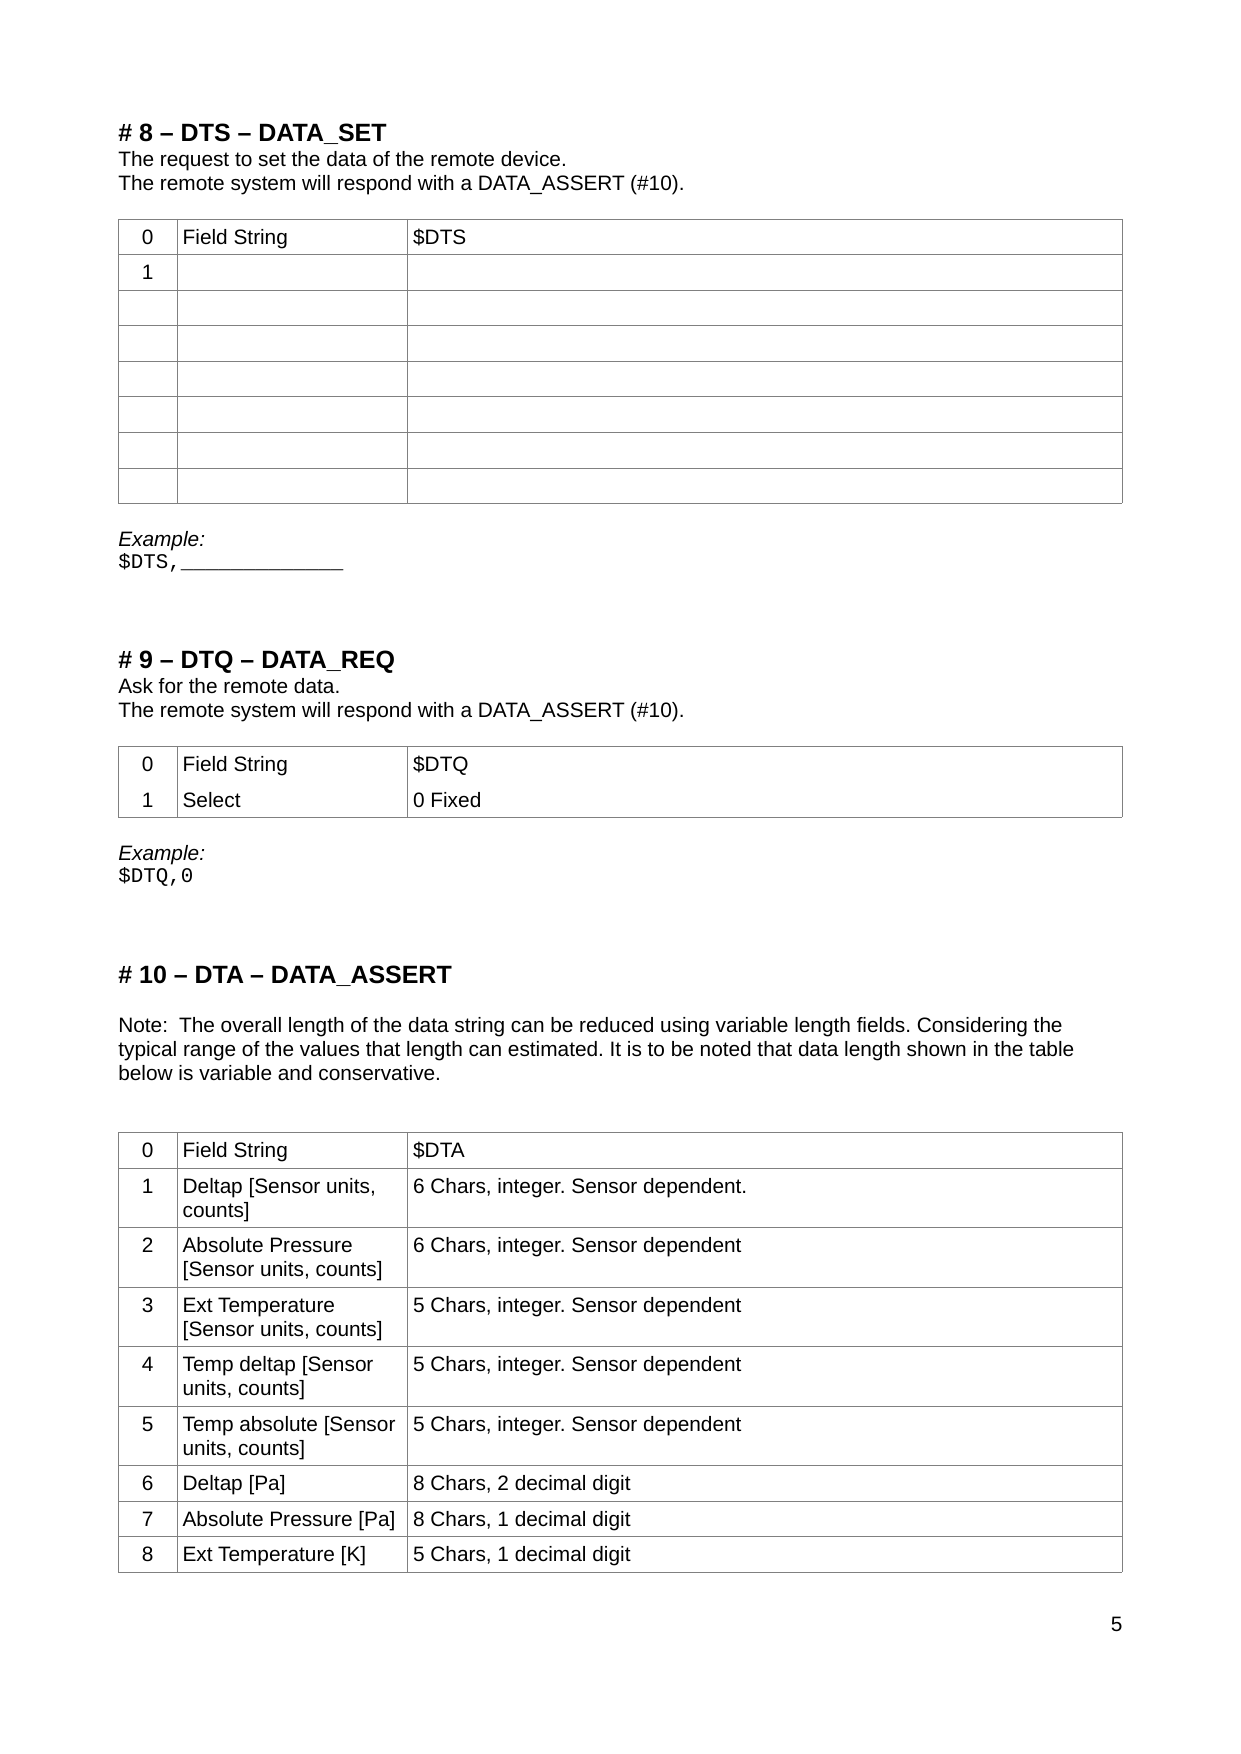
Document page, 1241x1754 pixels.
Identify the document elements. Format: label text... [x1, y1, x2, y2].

table_cell Select [178, 782, 407, 817]
table_header $DTA [408, 1133, 1122, 1168]
table_cell Temp absolute [Sensor units, counts] [178, 1407, 407, 1465]
table_cell [178, 291, 407, 325]
table_cell Temp deltap [Sensor units, counts] [178, 1347, 407, 1406]
table_cell 5 Chars, integer. Sensor dependent [408, 1347, 1122, 1406]
table_cell [178, 362, 407, 396]
table_cell 5 Chars, 1 decimal digit [408, 1537, 1122, 1572]
table_cell Deltap [Sensor units, counts] [178, 1169, 407, 1227]
table_cell 2 [119, 1228, 177, 1287]
table_cell Absolute Pressure [Pa] [178, 1502, 407, 1536]
table_cell 6 Chars, integer. Sensor dependent. [408, 1169, 1122, 1227]
text Ask for the remote data. [118, 674, 1122, 698]
table_cell [408, 433, 1122, 467]
text The request to set the data of the remote device. [118, 147, 1122, 171]
table_cell [408, 326, 1122, 361]
table_cell 0 Fixed [408, 782, 1122, 817]
text Example: [118, 841, 1122, 865]
table_cell 8 Chars, 2 decimal digit [408, 1466, 1122, 1501]
text $DTQ,0 [118, 865, 1122, 889]
table_cell Deltap [Pa] [178, 1466, 407, 1501]
table_header Field String [178, 1133, 407, 1168]
table_cell [119, 362, 177, 396]
table_cell [178, 469, 407, 503]
table_cell 1 [119, 255, 177, 290]
text # 10 – DTA – DATA_ASSERT [118, 960, 1122, 988]
table_cell 1 [119, 1169, 177, 1227]
table_header Field String [178, 747, 407, 782]
table_cell [408, 397, 1122, 432]
table_cell 4 [119, 1347, 177, 1406]
table_cell [178, 326, 407, 361]
table_cell 3 [119, 1288, 177, 1346]
table_header 0 [119, 220, 177, 254]
table_cell 8 [119, 1537, 177, 1572]
text The remote system will respond with a DATA_ASSERT (#10). [118, 171, 1122, 195]
table_header $DTS [408, 220, 1122, 254]
table_cell 5 [119, 1407, 177, 1465]
table_cell [178, 397, 407, 432]
table_header $DTQ [408, 747, 1122, 782]
table_cell Ext Temperature [K] [178, 1537, 407, 1572]
table_cell [408, 291, 1122, 325]
table_header 0 [119, 747, 177, 782]
table_cell Absolute Pressure [Sensor units, counts] [178, 1228, 407, 1287]
text # 8 – DTS – DATA_SET [118, 118, 1122, 147]
table_header Field String [178, 220, 407, 254]
table_cell 5 Chars, integer. Sensor dependent [408, 1407, 1122, 1465]
table_cell 8 Chars, 1 decimal digit [408, 1502, 1122, 1536]
text The remote system will respond with a DATA_ASSERT (#10). [118, 698, 1122, 722]
table_cell [119, 433, 177, 467]
text Example: [118, 527, 1122, 551]
table_cell [408, 362, 1122, 396]
table_cell [119, 397, 177, 432]
table_cell [119, 291, 177, 325]
table_cell Ext Temperature [Sensor units, counts] [178, 1288, 407, 1346]
table_cell [119, 326, 177, 361]
table_cell 6 Chars, integer. Sensor dependent [408, 1228, 1122, 1287]
table_cell [119, 469, 177, 503]
table_cell 5 Chars, integer. Sensor dependent [408, 1288, 1122, 1346]
text $DTS,_____________ [118, 551, 1122, 574]
table_header 0 [119, 1133, 177, 1168]
text Note: The overall length of the data string can be reduced using variable length fields. Considering the typical range of the values that length can estimated. It is to be noted that data length shown in the table below is variable and conservative. [118, 1012, 1122, 1084]
table_cell 6 [119, 1466, 177, 1501]
table_cell [408, 469, 1122, 503]
text # 9 – DTQ – DATA_REQ [118, 646, 1122, 674]
table_cell [178, 433, 407, 467]
table_cell [408, 255, 1122, 290]
table_cell 7 [119, 1502, 177, 1536]
table_cell 1 [119, 782, 177, 817]
table_cell [178, 255, 407, 290]
